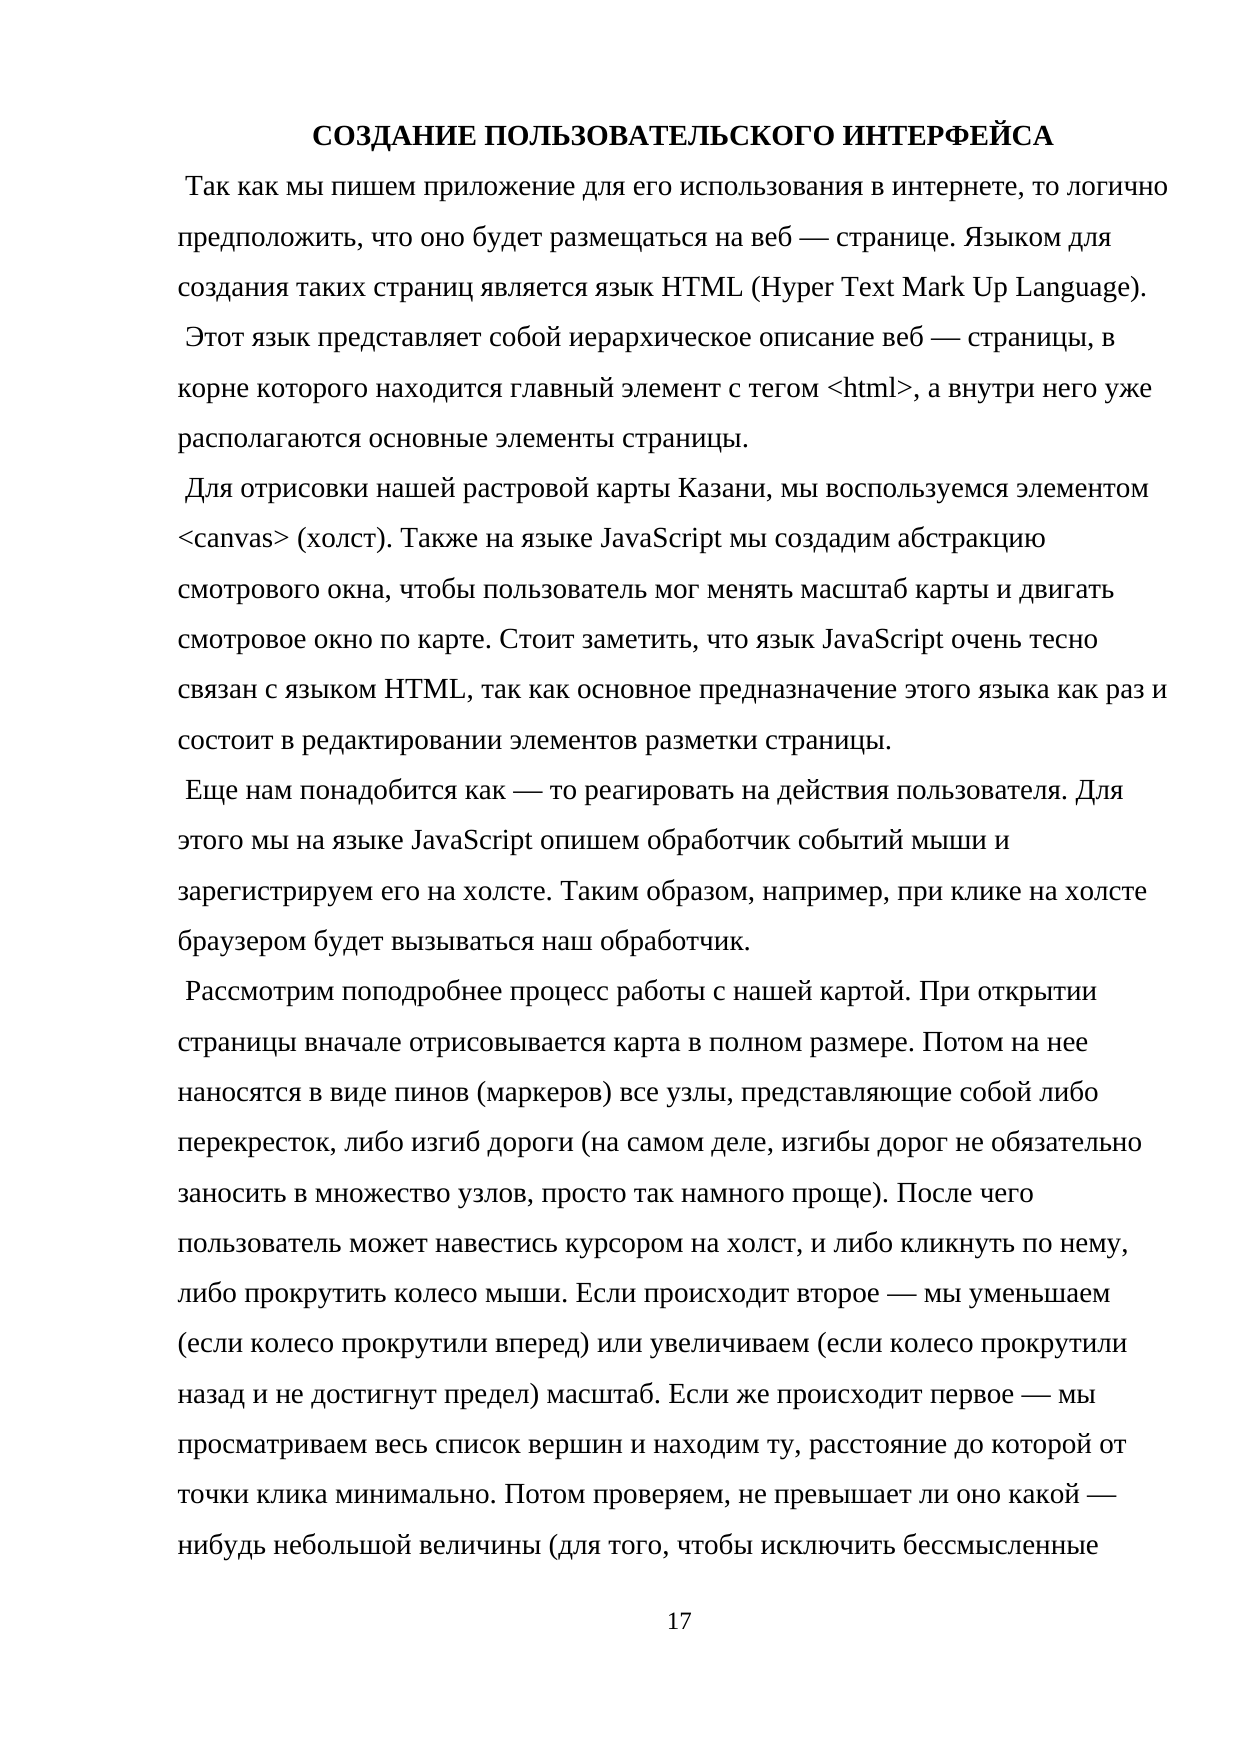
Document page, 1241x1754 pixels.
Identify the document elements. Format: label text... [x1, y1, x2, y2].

text Еще нам понадобится как — то реагировать на действия пользователя. Для этого мы на языке JavaScript опишем обработчик событий мыши и зарегистрируем его на холсте. Таким образом, например, при клике на холсте браузером будет вызываться наш обработчик. [177, 772, 1181, 957]
text СОЗДАНИЕ ПОЛЬЗОВАТЕЛЬСКОГО ИНТЕРФЕЙСА [177, 118, 1181, 152]
text Рассмотрим поподробнее процесс работы с нашей картой. При открытии страницы вначале отрисовывается карта в полном размере. Потом на нее наносятся в виде пинов (маркеров) все узлы, представляющие собой либо перекресток, либо изгиб дороги (на самом деле, изгибы дорог не обязательно заносить в множество узлов, просто так намного проще). После чего пользователь может навестись курсором на холст, и либо кликнуть по нему, либо прокрутить колесо мыши. Если происходит второе — мы уменьшаем (если колесо прокрутили вперед) или увеличиваем (если колесо прокрутили назад и не достигнут предел) масштаб. Если же происходит первое — мы просматриваем весь список вершин и находим ту, расстояние до которой от точки клика минимально. Потом проверяем, не превышает ли оно какой — нибудь небольшой величины (для того, чтобы исключить бессмысленные [177, 973, 1181, 1560]
text Так как мы пишем приложение для его использования в интернете, то логично предположить, что оно будет размещаться на веб — странице. Языком для создания таких страниц является язык HTML (Hyper Text Mark Up Language). [177, 168, 1181, 303]
text Этот язык представляет собой иерархическое описание веб — страницы, в корне которого находится главный элемент с тегом <html>, а внутри него уже располагаются основные элементы страницы. [177, 319, 1181, 453]
text Для отрисовки нашей растровой карты Казани, мы воспользуемся элементом <canvas> (холст). Также на языке JavaScript мы создадим абстракцию смотрового окна, чтобы пользователь мог менять масштаб карты и двигать смотровое окно по карте. Стоит заметить, что язык JavaScript очень тесно связан с языком HTML, так как основное предназначение этого языка как раз и состоит в редактировании элементов разметки страницы. [177, 470, 1181, 755]
